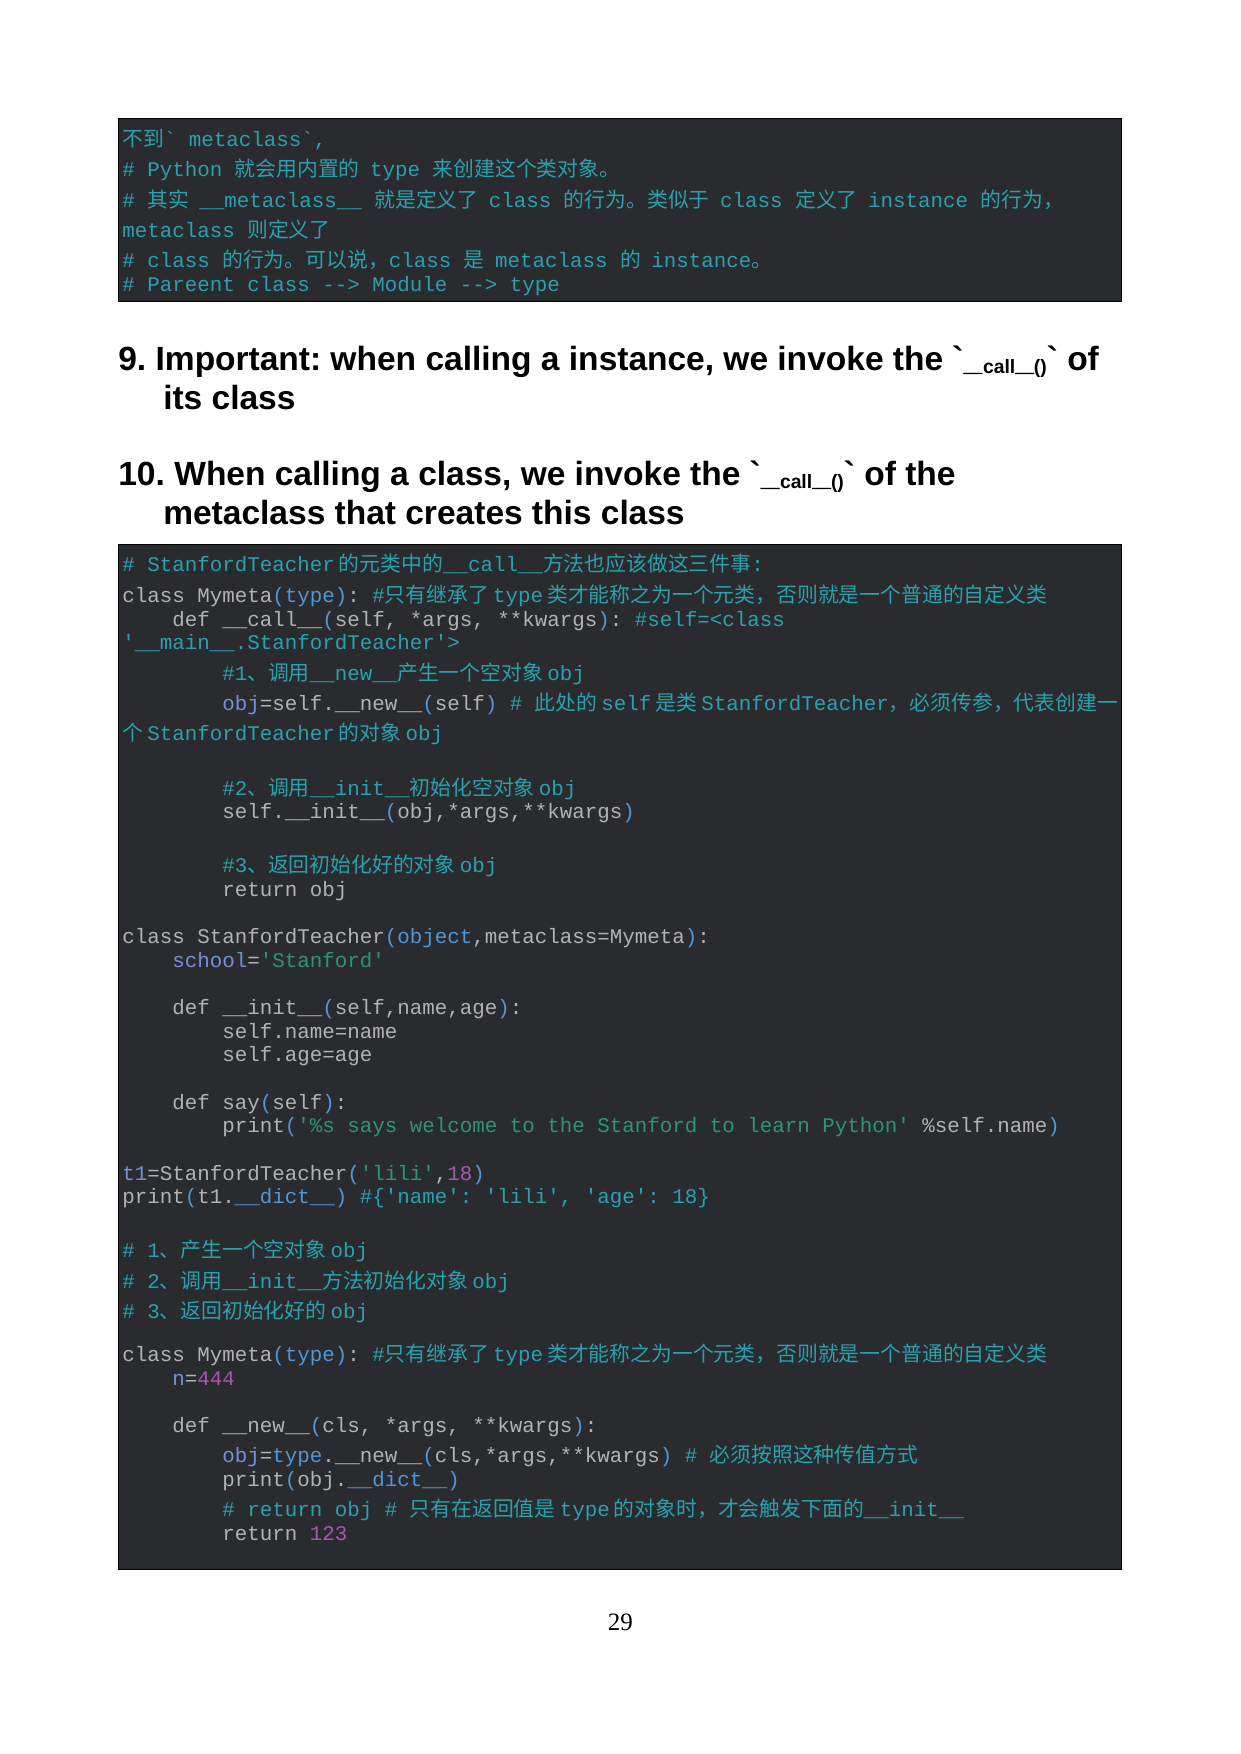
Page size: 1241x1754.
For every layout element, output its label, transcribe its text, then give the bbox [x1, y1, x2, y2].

text # Pareent class --> Module --> type [119, 270, 1121, 301]
text # Python 就会用内置的 type 来创建这个类对象。 [119, 148, 1121, 179]
text 不到` metaclass`, [119, 119, 1121, 148]
text def __new__(cls, *args, **kwargs): [119, 1411, 1121, 1434]
text def __call__(self, *args, **kwargs): #self=<class '__main__.StanfordTeacher'> [119, 604, 1121, 652]
text print(obj.__dict__) [119, 1465, 1121, 1489]
text #1、调用__new__产生一个空对象obj [119, 652, 1121, 682]
subtitle Important: when calling a instance, we invoke the `_call_()` of its class [118, 339, 1122, 416]
text self.__init__(obj,*args,**kwargs) [119, 797, 1121, 821]
text # class 的行为。可以说，class 是 metaclass 的 instance。 [119, 240, 1121, 270]
text class Mymeta(type): #只有继承了type类才能称之为一个元类，否则就是一个普通的自定义类 [119, 574, 1121, 604]
text # 1、产生一个空对象obj [119, 1229, 1121, 1260]
text # 2、调用__init__方法初始化对象obj [119, 1260, 1121, 1290]
text return obj [119, 875, 1121, 898]
text # StanfordTeacher的元类中的__call__方法也应该做这三件事: [119, 545, 1121, 574]
text def say(self): [119, 1088, 1121, 1111]
text class Mymeta(type): #只有继承了type类才能称之为一个元类，否则就是一个普通的自定义类 [119, 1333, 1121, 1364]
text def __init__(self,name,age): [119, 993, 1121, 1017]
text return 123 [119, 1519, 1121, 1543]
text school='Stanford' [119, 946, 1121, 969]
text print('%s says welcome to the Stanford to learn Python' %self.name) [119, 1111, 1121, 1135]
text obj=type.__new__(cls,*args,**kwargs) # 必须按照这种传值方式 [119, 1434, 1121, 1465]
text #2、调用__init__初始化空对象obj [119, 767, 1121, 797]
text obj=self.__new__(self) # 此处的self是类StanfordTeacher，必须传参，代表创建一个StanfordTeacher的对象obj [119, 682, 1121, 743]
text self.name=name [119, 1017, 1121, 1040]
subtitle When calling a class, we invoke the `_call_()` of the metaclass that creates this class [118, 454, 1122, 531]
text # 3、返回初始化好的obj [119, 1290, 1121, 1325]
text t1=StanfordTeacher('lili',18) [119, 1159, 1121, 1182]
text n=444 [119, 1364, 1121, 1387]
text # return obj # 只有在返回值是type的对象时，才会触发下面的__init__ [119, 1489, 1121, 1519]
text print(t1.__dict__) #{'name': 'lili', 'age': 18} [119, 1182, 1121, 1206]
text class StanfordTeacher(object,metaclass=Mymeta): [119, 922, 1121, 946]
text # 其实 __metaclass__ 就是定义了 class 的行为。类似于 class 定义了 instance 的行为，metaclass 则定义了 [119, 179, 1121, 240]
text self.age=age [119, 1040, 1121, 1064]
text #3、返回初始化好的对象obj [119, 844, 1121, 875]
